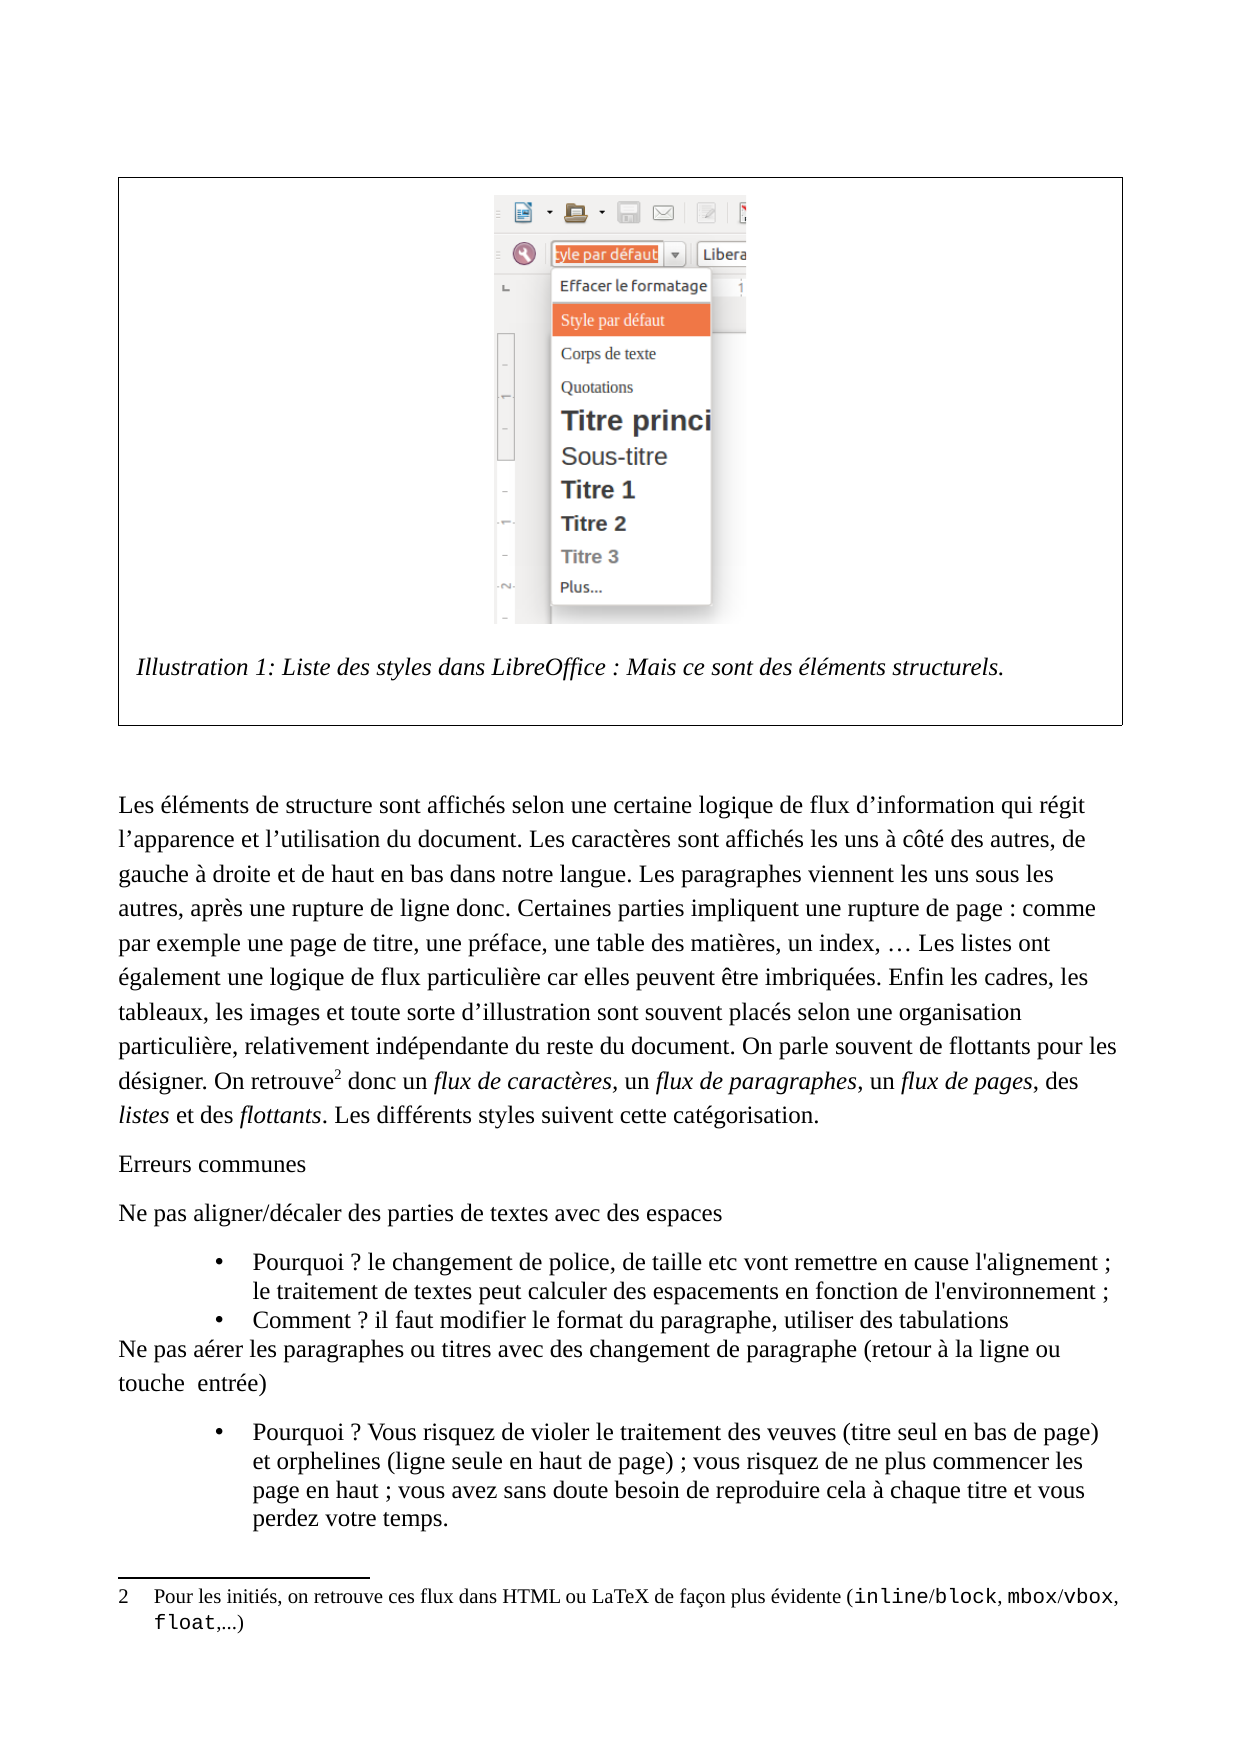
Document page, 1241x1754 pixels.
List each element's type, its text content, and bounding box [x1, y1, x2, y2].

picture [494, 195, 747, 624]
text Ne pas aérer les paragraphes ou titres avec des changement de paragraphe (retour à la ligne ou touche entrée) [118, 1334, 1122, 1397]
text Les éléments de structure sont affichés selon une certaine logique de flux d’information qui régit l’apparence et l’utilisation du document. Les caractères sont affichés les uns à côté des autres, de gauche à droite et de haut en bas dans notre langue. Les paragraphes viennent les uns sous les autres, après une rupture de ligne donc. Certaines parties impliquent une rupture de page : comme par exemple une page de titre, une préface, une table des matières, un index, … Les listes ont également une logique de flux particulière car elles peuvent être imbriquées. Enfin les cadres, les tableaux, les images et toute sorte d’illustration sont souvent placés selon une organisation particulière, relativement indépendante du reste du document. On parle souvent de flottants pour les désigner. On retrouve donc un flux de caractères, un flux de paragraphes, un flux de pages, des listes et des flottants. Les différents styles suivent cette catégorisation. [118, 726, 1122, 1129]
text [118, 118, 1122, 177]
list Pourquoi ? le changement de police, de taille etc vont remettre en cause l'alignement ; le traitement de textes peut calculer des espacements en fonction de l'environnement ; [215, 1247, 1122, 1305]
text Illustration 1: Liste des styles dans LibreOffice : Mais ce sont des éléments structurels. [136, 207, 1104, 681]
text Erreurs communes [118, 1149, 1122, 1178]
list Pourquoi ? Vous risquez de violer le traitement des veuves (titre seul en bas de page) et orphelines (ligne seule en haut de page) ; vous risquez de ne plus commencer les page en haut ; vous avez sans doute besoin de reproduire cela à chaque titre et vous perdez votre temps. [215, 1417, 1122, 1532]
text Pour les initiés, on retrouve ces flux dans HTML ou LaTeX de façon plus évidente (inline/block, mbox/vbox, float,...) [118, 1584, 1122, 1636]
text Ne pas aligner/décaler des parties de textes avec des espaces [118, 1198, 1122, 1227]
list Comment ? il faut modifier le format du paragraphe, utiliser des tabulations [215, 1305, 1122, 1334]
text [119, 178, 1122, 725]
